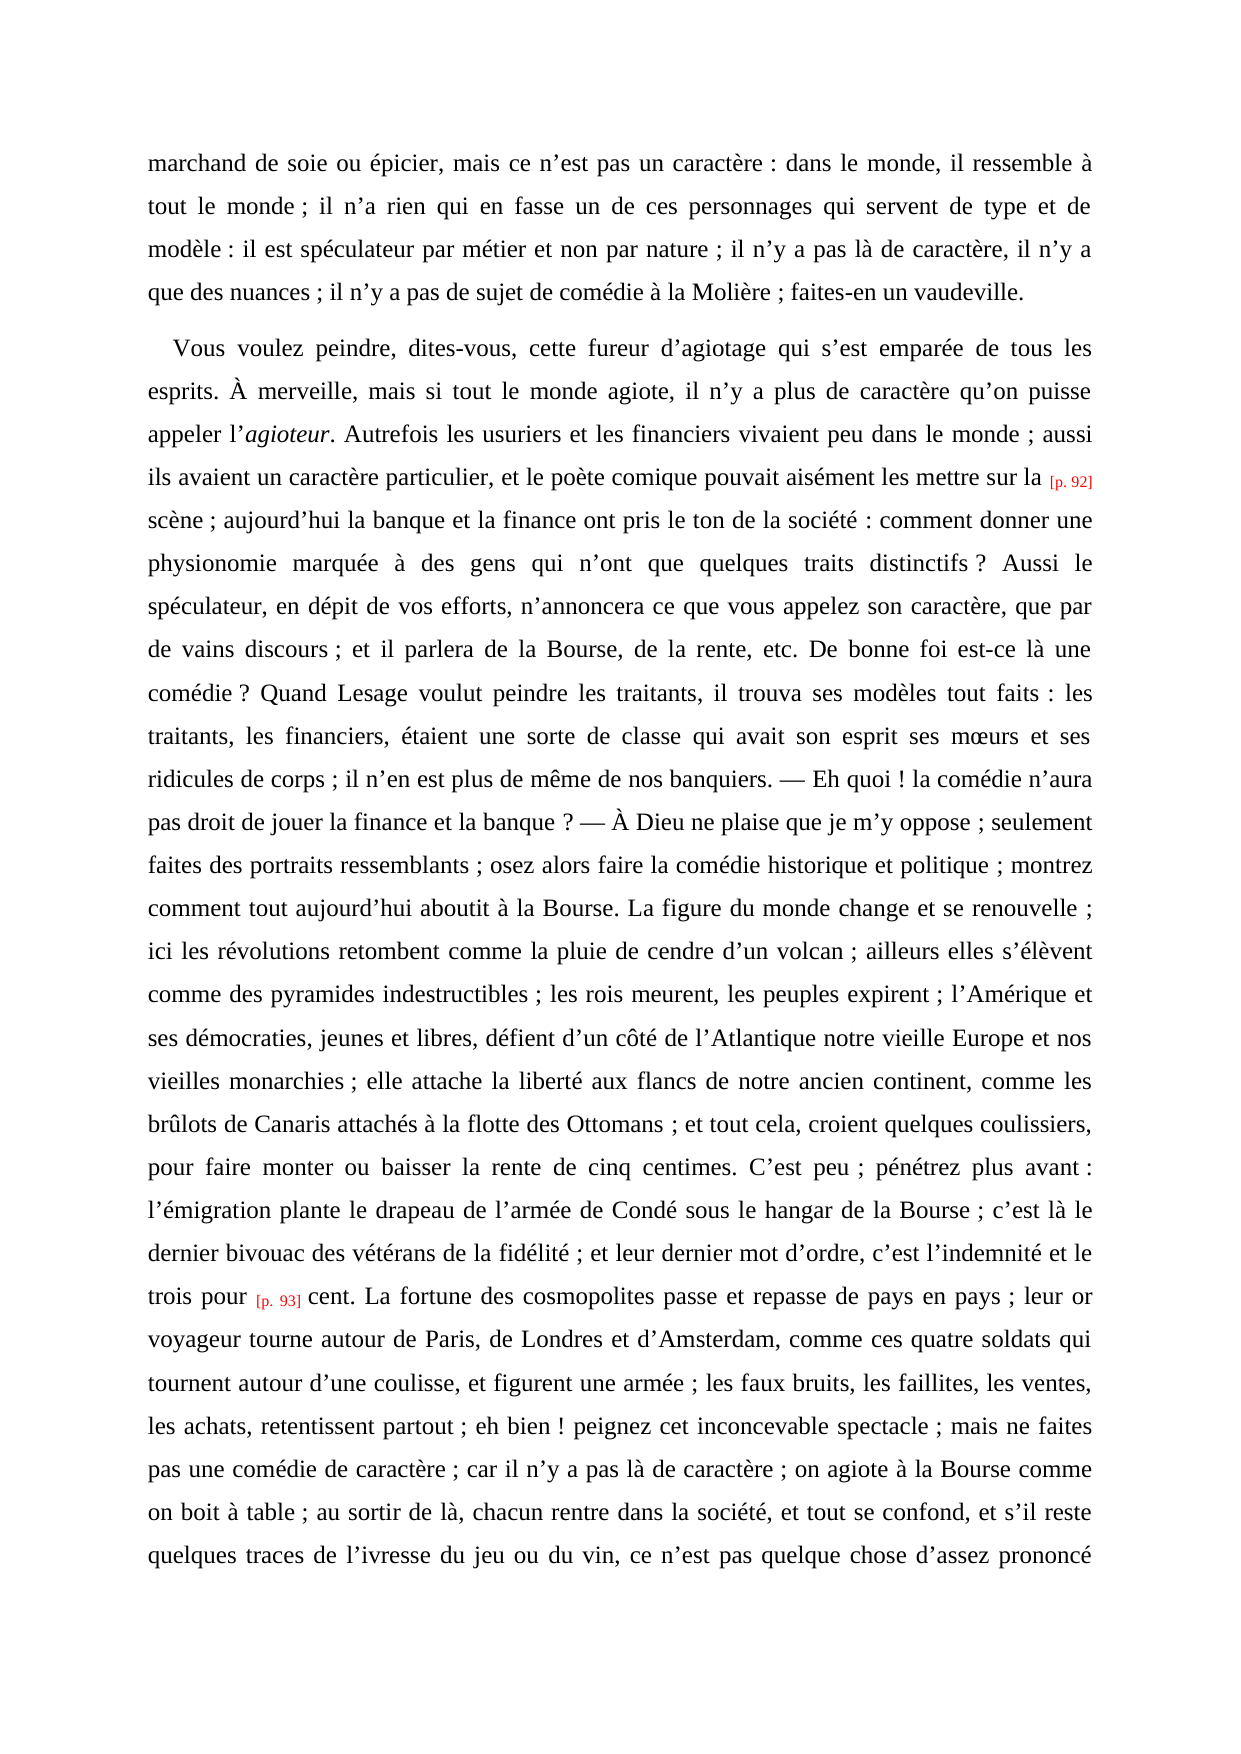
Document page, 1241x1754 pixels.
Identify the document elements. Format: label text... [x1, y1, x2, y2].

text Vous voulez peindre, dites-vous, cette fureur d’agiotage qui s’est emparée de tous les esprits. À merveille, mais si tout le monde agiote, il n’y a plus de caractère qu’on puisse appeler l’agioteur. Autrefois les usuriers et les financiers vivaient peu dans le monde ; aussi ils avaient un caractère particulier, et le poète comique pouvait aisément les mettre sur la [p. 92] scène ; aujourd’hui la banque et la finance ont pris le ton de la société : comment donner une physionomie marquée à des gens qui n’ont que quelques traits distinctifs ? Aussi le spéculateur, en dépit de vos efforts, n’annoncera ce que vous appelez son caractère, que par de vains discours ; et il parlera de la Bourse, de la rente, etc. De bonne foi est-ce là une comédie ? Quand Lesage voulut peindre les traitants, il trouva ses modèles tout faits : les traitants, les financiers, étaient une sorte de classe qui avait son esprit ses mœurs et ses ridicules de corps ; il n’en est plus de même de nos banquiers. — Eh quoi ! la comédie n’aura pas droit de jouer la finance et la banque ? — À Dieu ne plaise que je m’y oppose ; seulement faites des portraits ressemblants ; osez alors faire la comédie historique et politique ; montrez comment tout aujourd’hui aboutit à la Bourse. La figure du monde change et se renouvelle ; ici les révolutions retombent comme la pluie de cendre d’un volcan ; ailleurs elles s’élèvent comme des pyramides indestructibles ; les rois meurent, les peuples expirent ; l’Amérique et ses démocraties, jeunes et libres, défient d’un côté de l’Atlantique notre vieille Europe et nos vieilles monarchies ; elle attache la liberté aux flancs de notre ancien continent, comme les brûlots de Canaris attachés à la flotte des Ottomans ; et tout cela, croient quelques coulissiers, pour faire monter ou baisser la rente de cinq centimes. C’est peu ; pénétrez plus avant : l’émigration plante le drapeau de l’armée de Condé sous le hangar de la Bourse ; c’est là le dernier bivouac des vétérans de la fidélité ; et leur dernier mot d’ordre, c’est l’indemnité et le trois pour [p. 93] cent. La fortune des cosmopolites passe et repasse de pays en pays ; leur or voyageur tourne autour de Paris, de Londres et d’Amsterdam, comme ces quatre soldats qui tournent autour d’une coulisse, et figurent une armée ; les faux bruits, les faillites, les ventes, les achats, retentissent partout ; eh bien ! peignez cet inconcevable spectacle ; mais ne faites pas une comédie de caractère ; car il n’y a pas là de caractère ; on agiote à la Bourse comme on boit à table ; au sortir de là, chacun rentre dans la société, et tout se confond, et s’il reste quelques traces de l’ivresse du jeu ou du vin, ce n’est pas quelque chose d’assez prononcé [148, 333, 1093, 1569]
text marchand de soie ou épicier, mais ce n’est pas un caractère : dans le monde, il ressemble à tout le monde ; il n’a rien qui en fasse un de ces personnages qui servent de type et de modèle : il est spéculateur par métier et non par nature ; il n’y a pas là de caractère, il n’y a que des nuances ; il n’y a pas de sujet de comédie à la Molière ; faites-en un vaudeville. [148, 148, 1093, 306]
